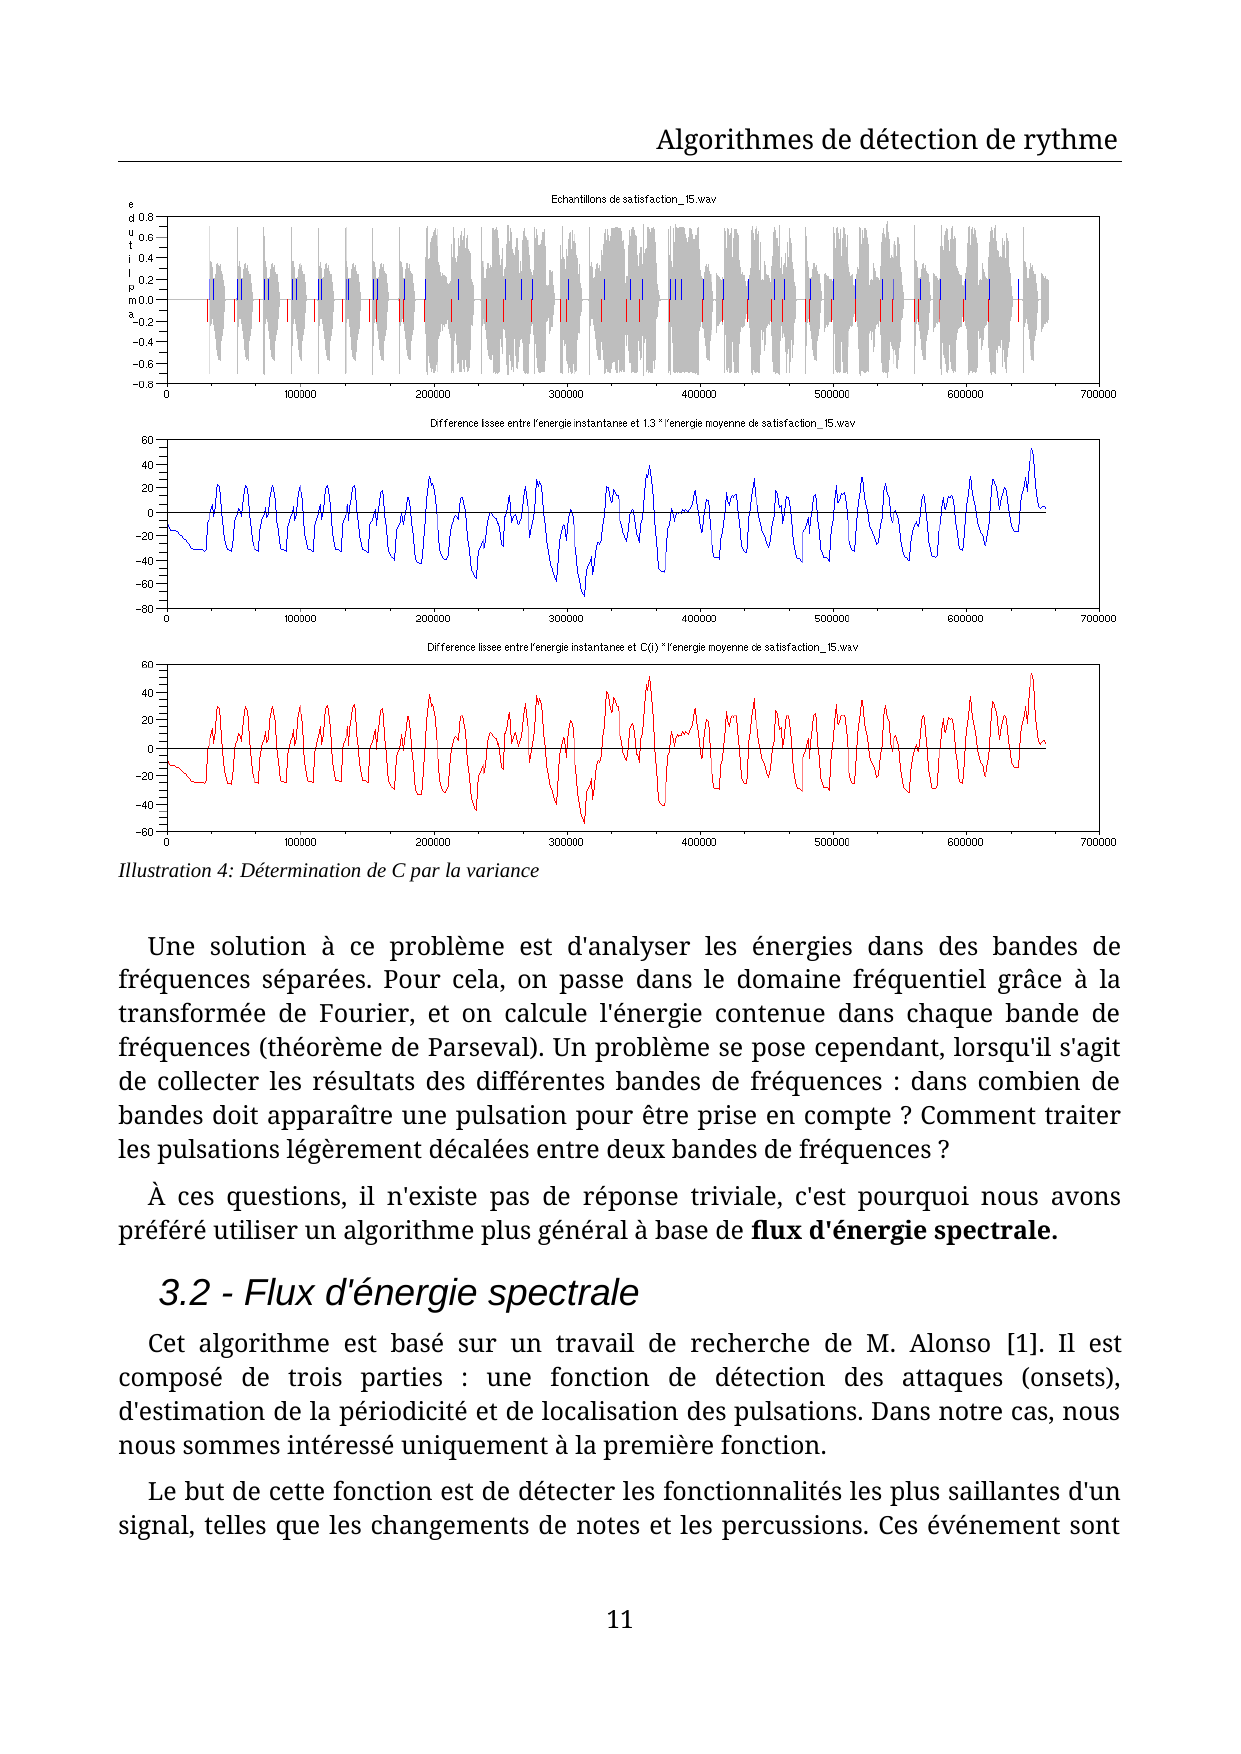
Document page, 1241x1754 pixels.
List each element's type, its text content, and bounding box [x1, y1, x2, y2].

subtitle Flux d'énergie spectrale [148, 1271, 1122, 1313]
text Une solution à ce problème est d'analyser les énergies dans des bandes de fréquences séparées. Pour cela, on passe dans le domaine fréquentiel grâce à la transformée de Fourier, et on calcule l'énergie contenue dans chaque bande de fréquences (théorème de Parseval). Un problème se pose cependant, lorsqu'il s'agit de collecter les résultats des différentes bandes de fréquences : dans combien de bandes doit apparaître une pulsation pour être prise en compte ? Comment traiter les pulsations légèrement décalées entre deux bandes de fréquences ? [118, 928, 1122, 1166]
picture [118, 190, 1122, 859]
text À ces questions, il n'existe pas de réponse triviale, c'est pourquoi nous avons préféré utiliser un algorithme plus général à base de flux d'énergie spectrale. [118, 1178, 1122, 1246]
text Le but de cette fonction est de détecter les fonctionnalités les plus saillantes d'un signal, telles que les changements de notes et les percussions. Ces événement sont [118, 1474, 1122, 1542]
text Illustration 4: Détermination de C par la variance [118, 859, 1122, 882]
text Cet algorithme est basé sur un travail de recherche de M. Alonso [1]. Il est composé de trois parties : une fonction de détection des attaques (onsets), d'estimation de la périodicité et de localisation des pulsations. Dans notre cas, nous nous sommes intéressé uniquement à la première fonction. [118, 1326, 1122, 1462]
